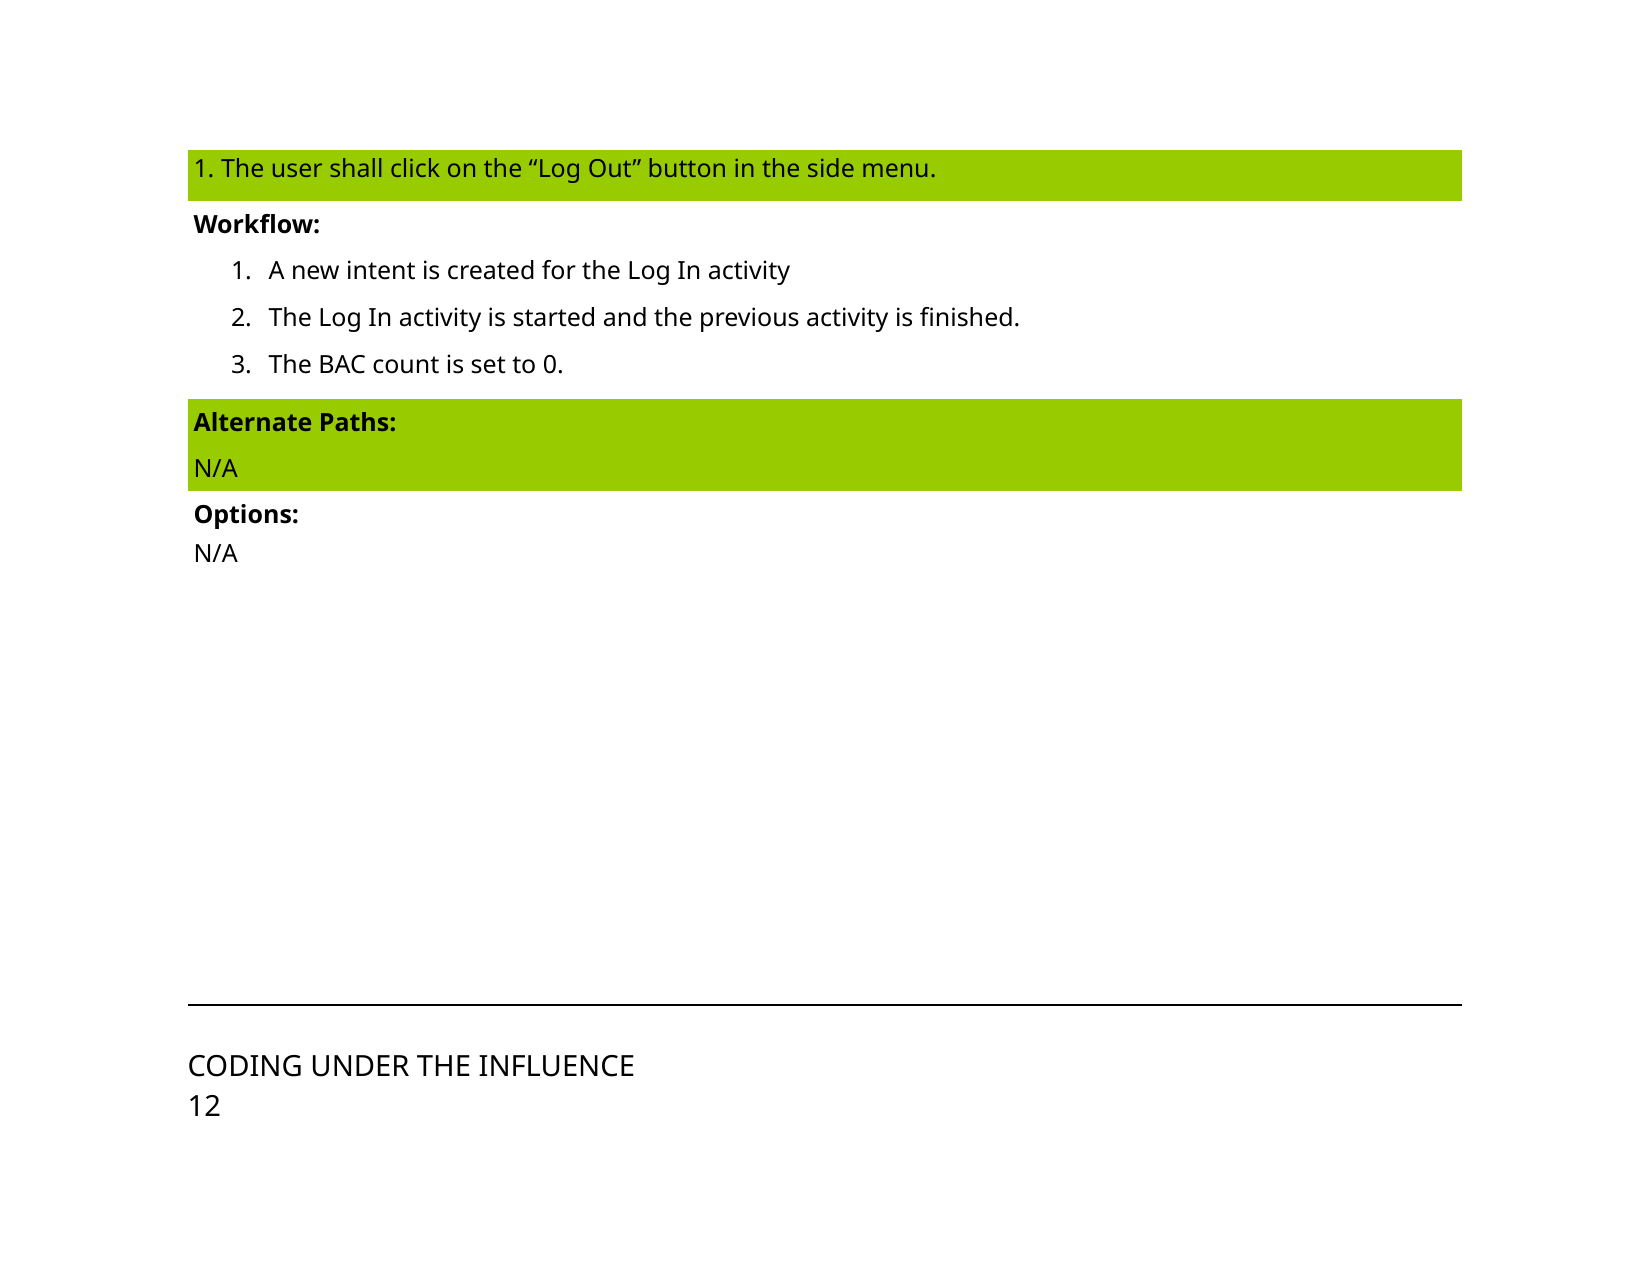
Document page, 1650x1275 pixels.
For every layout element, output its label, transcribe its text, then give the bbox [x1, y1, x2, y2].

table_cell Workflow: A new intent is created for the Log In activity The Log In activity is started and the previous activity is finished. The BAC count is set to 0. [188, 201, 1462, 399]
table_cell Options: N/A [188, 491, 1462, 585]
table_cell Alternate Paths: N/A [188, 399, 1462, 491]
table_cell 1. The user shall click on the “Log Out” button in the side menu. [188, 150, 1462, 201]
